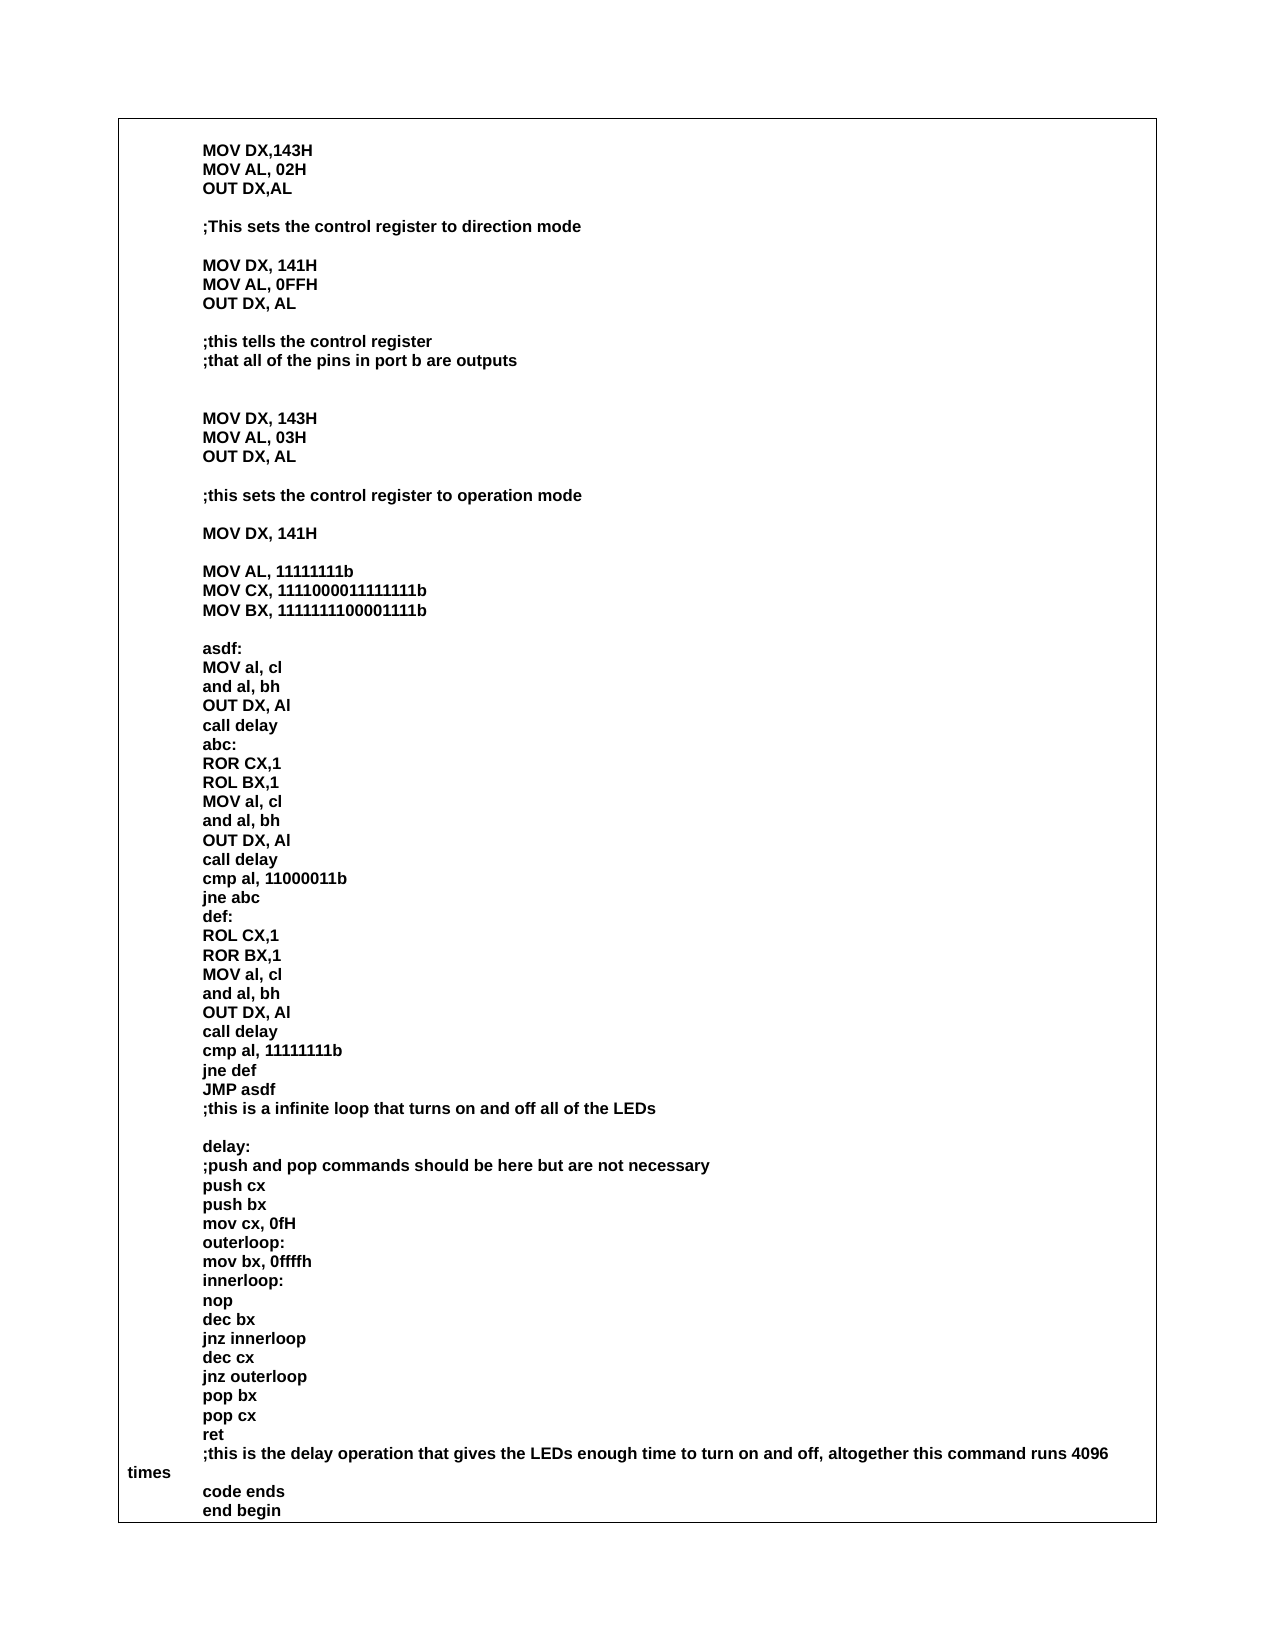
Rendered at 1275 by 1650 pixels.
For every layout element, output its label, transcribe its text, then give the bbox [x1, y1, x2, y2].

text def: [119, 904, 1156, 923]
text OUT DX, AL [119, 444, 1156, 466]
text jnz innerloop [119, 1326, 1156, 1345]
text MOV CX, 1111000011111111b [119, 578, 1156, 597]
text call delay [119, 1019, 1156, 1038]
text ROR CX,1 [119, 751, 1156, 770]
text MOV al, cl [119, 789, 1156, 808]
text and al, bh [119, 674, 1156, 693]
text MOV AL, 02H [119, 156, 1156, 176]
text code ends [119, 1479, 1156, 1498]
text delay: [119, 1134, 1156, 1153]
text ;this tells the control register [119, 329, 1156, 348]
text MOV DX, 141H [119, 252, 1156, 271]
text OUT DX, AL [119, 291, 1156, 313]
text MOV DX, 141H [119, 521, 1156, 543]
text OUT DX, Al [119, 693, 1156, 712]
text MOV AL, 11111111b [119, 559, 1156, 578]
text ROL CX,1 [119, 923, 1156, 942]
text JMP asdf [119, 1076, 1156, 1096]
text mov bx, 0ffffh [119, 1249, 1156, 1268]
text cmp al, 11000011b [119, 866, 1156, 885]
text and al, bh [119, 808, 1156, 827]
text jne abc [119, 885, 1156, 904]
text MOV AL, 0FFH [119, 271, 1156, 291]
text MOV al, cl [119, 961, 1156, 981]
text MOV AL, 03H [119, 425, 1156, 444]
text dec bx [119, 1306, 1156, 1326]
text jne def [119, 1057, 1156, 1076]
text call delay [119, 846, 1156, 866]
text and al, bh [119, 981, 1156, 1000]
text asdf: [119, 636, 1156, 655]
text dec cx [119, 1345, 1156, 1364]
text MOV al, cl [119, 655, 1156, 674]
text MOV DX,143H [119, 137, 1156, 156]
text ;this is a infinite loop that turns on and off all of the LEDs [119, 1096, 1156, 1118]
text ;this is the delay operation that gives the LEDs enough time to turn on and off, altogether this command runs 4096 times [119, 1441, 1156, 1479]
text ROR BX,1 [119, 942, 1156, 961]
text mov cx, 0fH [119, 1211, 1156, 1230]
text ;push and pop commands should be here but are not necessary [119, 1153, 1156, 1172]
text call delay [119, 712, 1156, 731]
text ret [119, 1421, 1156, 1441]
text pop cx [119, 1402, 1156, 1421]
text cmp al, 11111111b [119, 1038, 1156, 1057]
text OUT DX,AL [119, 176, 1156, 198]
text nop [119, 1287, 1156, 1306]
text ;this sets the control register to operation mode [119, 482, 1156, 504]
text abc: [119, 731, 1156, 751]
text push cx [119, 1172, 1156, 1191]
text push bx [119, 1191, 1156, 1211]
text MOV DX, 143H [119, 406, 1156, 425]
text end begin [119, 1498, 1156, 1522]
text MOV BX, 1111111100001111b [119, 597, 1156, 619]
text jnz outerloop [119, 1364, 1156, 1383]
text ;that all of the pins in port b are outputs [119, 348, 1156, 370]
text ROL BX,1 [119, 770, 1156, 789]
text OUT DX, Al [119, 827, 1156, 846]
text outerloop: [119, 1230, 1156, 1249]
text innerloop: [119, 1268, 1156, 1287]
text ;This sets the control register to direction mode [119, 214, 1156, 236]
text pop bx [119, 1383, 1156, 1402]
text OUT DX, Al [119, 1000, 1156, 1019]
